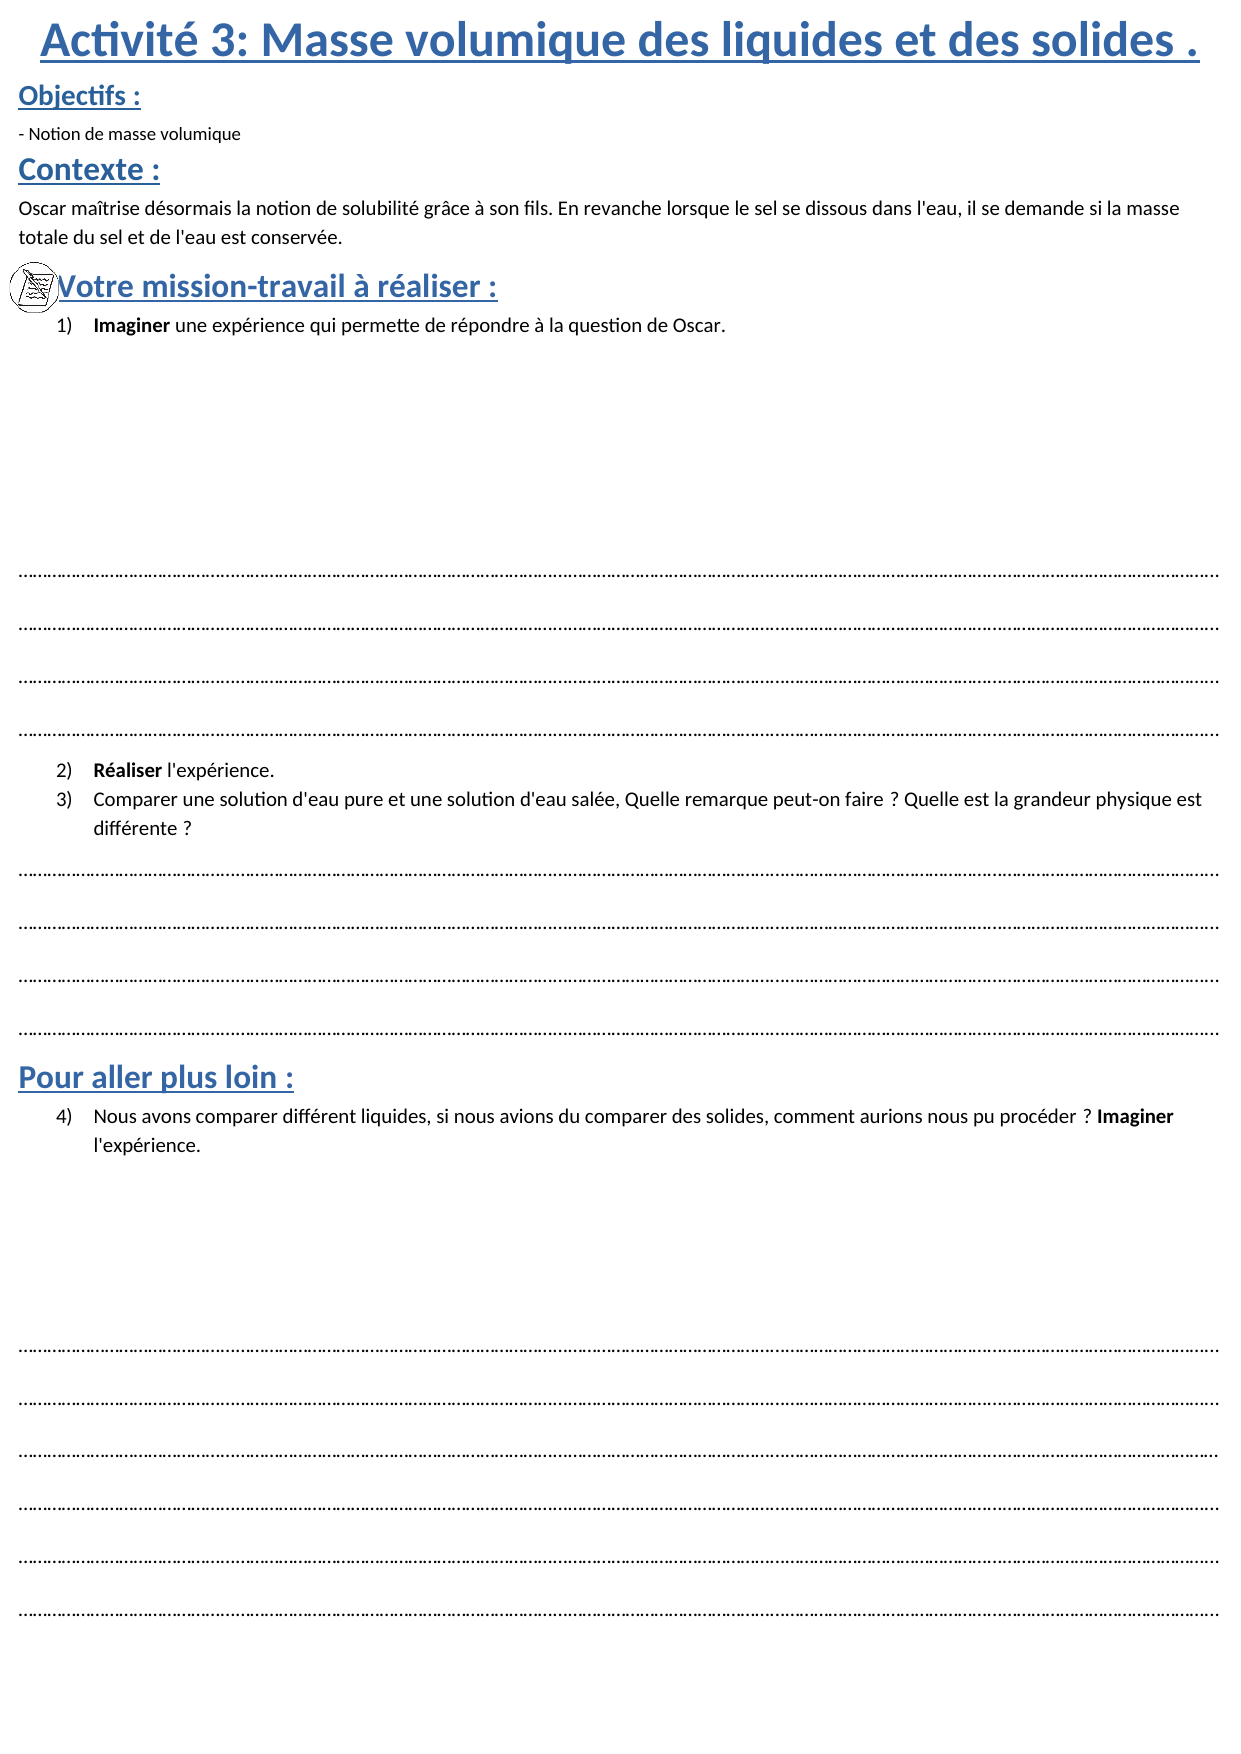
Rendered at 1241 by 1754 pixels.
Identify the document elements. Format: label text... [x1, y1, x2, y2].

text ……………………………………...…………………………………………………………...……………………………………...……………………………………...……………………………………... [18, 1332, 1221, 1357]
text ……………………………………...…………………………………………………………...……………………………………...……………………………………...……………………………………... [18, 716, 1221, 741]
text ……………………………………...…………………………………………………………...……………………………………...……………………………………...……………………………………... [18, 557, 1221, 582]
text ……………………………………...…………………………………………………………...……………………………………...……………………………………...……………………………………... [18, 663, 1221, 688]
list Réaliser l'expérience. [56, 757, 1221, 782]
text Oscar maîtrise désormais la notion de solubilité grâce à son fils. En revanche lorsque le sel se dissous dans l'eau, il se demande si la masse totale du sel et de l'eau est conservée. [18, 195, 1221, 250]
list Comparer une solution d'eau pure et une solution d'eau salée, Quelle remarque peut-on faire ? Quelle est la grandeur physique est différente ? [56, 786, 1221, 841]
text Contexte : [18, 148, 1221, 189]
text ……………………………………...…………………………………………………………...……………………………………...……………………………………...……………………………………... [18, 856, 1221, 882]
text Votre mission-travail à réaliser : [59, 265, 1221, 306]
text Objectifs : [18, 69, 1221, 115]
title Activité 3: Masse volumique des liquides et des solides . [18, 8, 1221, 69]
text ……………………………………...…………………………………………………………...……………………………………...……………………………………...……………………………………... [18, 610, 1221, 635]
text ……………………………………...…………………………………………………………...……………………………………...……………………………………...……………………………………... [18, 1015, 1221, 1040]
text Pour aller plus loin : [18, 1056, 1221, 1097]
text ……………………………………...…………………………………………………………...……………………………………...……………………………………...……………………………………... [18, 1596, 1221, 1622]
list Imaginer une expérience qui permette de répondre à la question de Oscar. [56, 312, 1221, 337]
text ……………………………………...…………………………………………………………...……………………………………...……………………………………...……………………………………... [18, 1491, 1221, 1516]
text ……………………………………...…………………………………………………………...……………………………………...……………………………………...……………………………………... [18, 909, 1221, 934]
picture [9, 262, 59, 313]
text ……………………………………...…………………………………………………………...……………………………………...……………………………………...……………………………………… [18, 1438, 1221, 1463]
list Nous avons comparer différent liquides, si nous avions du comparer des solides, comment aurions nous pu procéder ? Imaginer l'expérience. [56, 1103, 1221, 1157]
text ……………………………………...…………………………………………………………...……………………………………...……………………………………...……………………………………... [18, 1543, 1221, 1569]
text - Notion de masse volumique [18, 122, 1221, 145]
text ……………………………………...…………………………………………………………...……………………………………...……………………………………...……………………………………... [18, 962, 1221, 987]
text ……………………………………...…………………………………………………………...……………………………………...……………………………………...……………………………………... [18, 1385, 1221, 1410]
